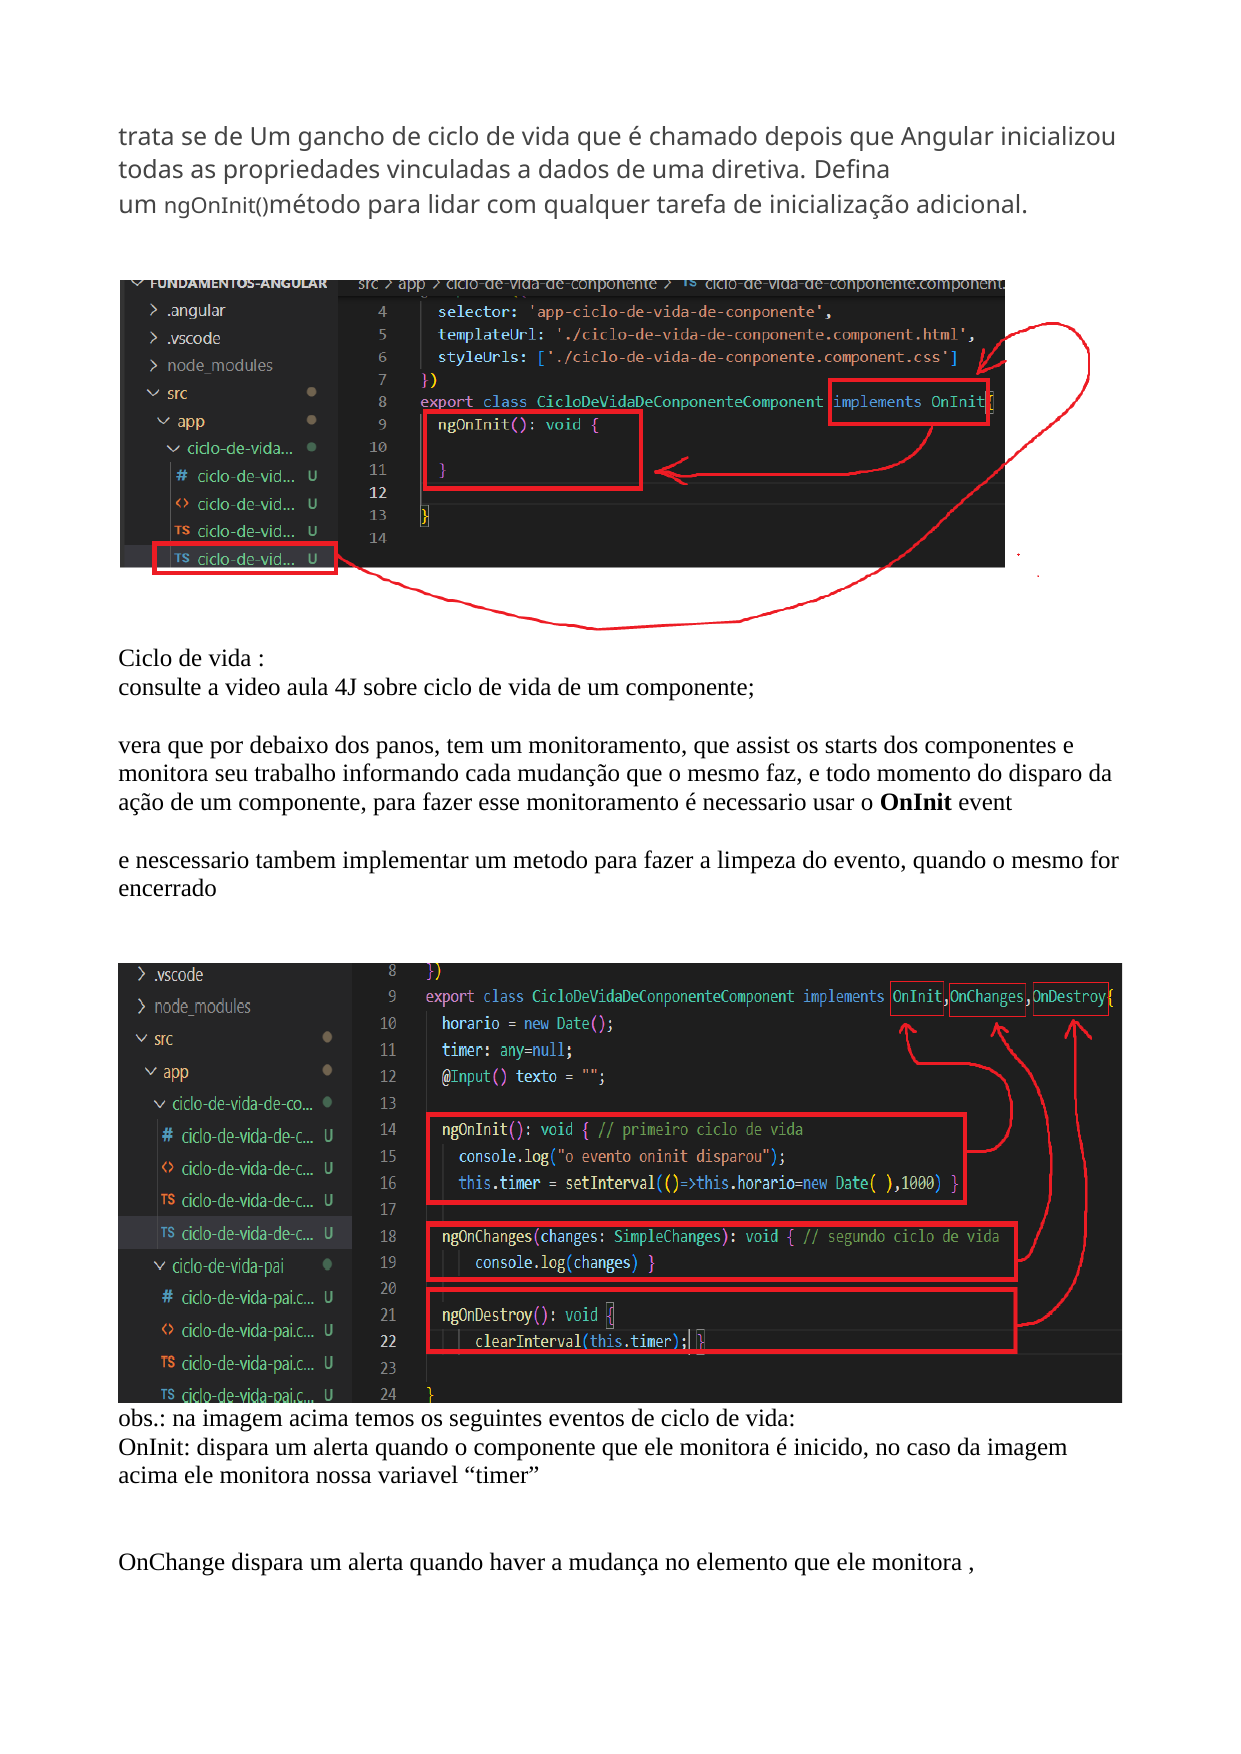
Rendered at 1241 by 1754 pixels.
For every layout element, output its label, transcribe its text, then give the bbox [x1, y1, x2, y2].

text vera que por debaixo dos panos, tem um monitoramento, que assist os starts dos componentes e monitora seu trabalho informando cada mudanção que o mesmo faz, e todo momento do disparo da ação de um componente, para fazer esse monitoramento é necessario usar o OnInit event [118, 730, 1122, 816]
picture [118, 277, 1123, 644]
picture [118, 959, 1123, 1403]
text trata se de Um gancho de ciclo de vida que é chamado depois que Angular inicializou todas as propriedades vinculadas a dados de uma diretiva. Defina um ngOnInit()método para lidar com qualquer tarefa de inicialização adicional. [118, 118, 1122, 249]
text consulte a video aula 4J sobre ciclo de vida de um componente; [118, 672, 1122, 701]
text encerrado [118, 873, 1122, 902]
text OnInit: dispara um alerta quando o componente que ele monitora é inicido, no caso da imagem acima ele monitora nossa variavel “timer” [118, 1432, 1122, 1489]
text OnChange dispara um alerta quando haver a mudança no elemento que ele monitora , [118, 1547, 1122, 1575]
text obs.: na imagem acima temos os seguintes eventos de ciclo de vida: [118, 1403, 1122, 1432]
text e nescessario tambem implementar um metodo para fazer a limpeza do evento, quando o mesmo for [118, 845, 1122, 873]
text Ciclo de vida : [118, 644, 1122, 672]
